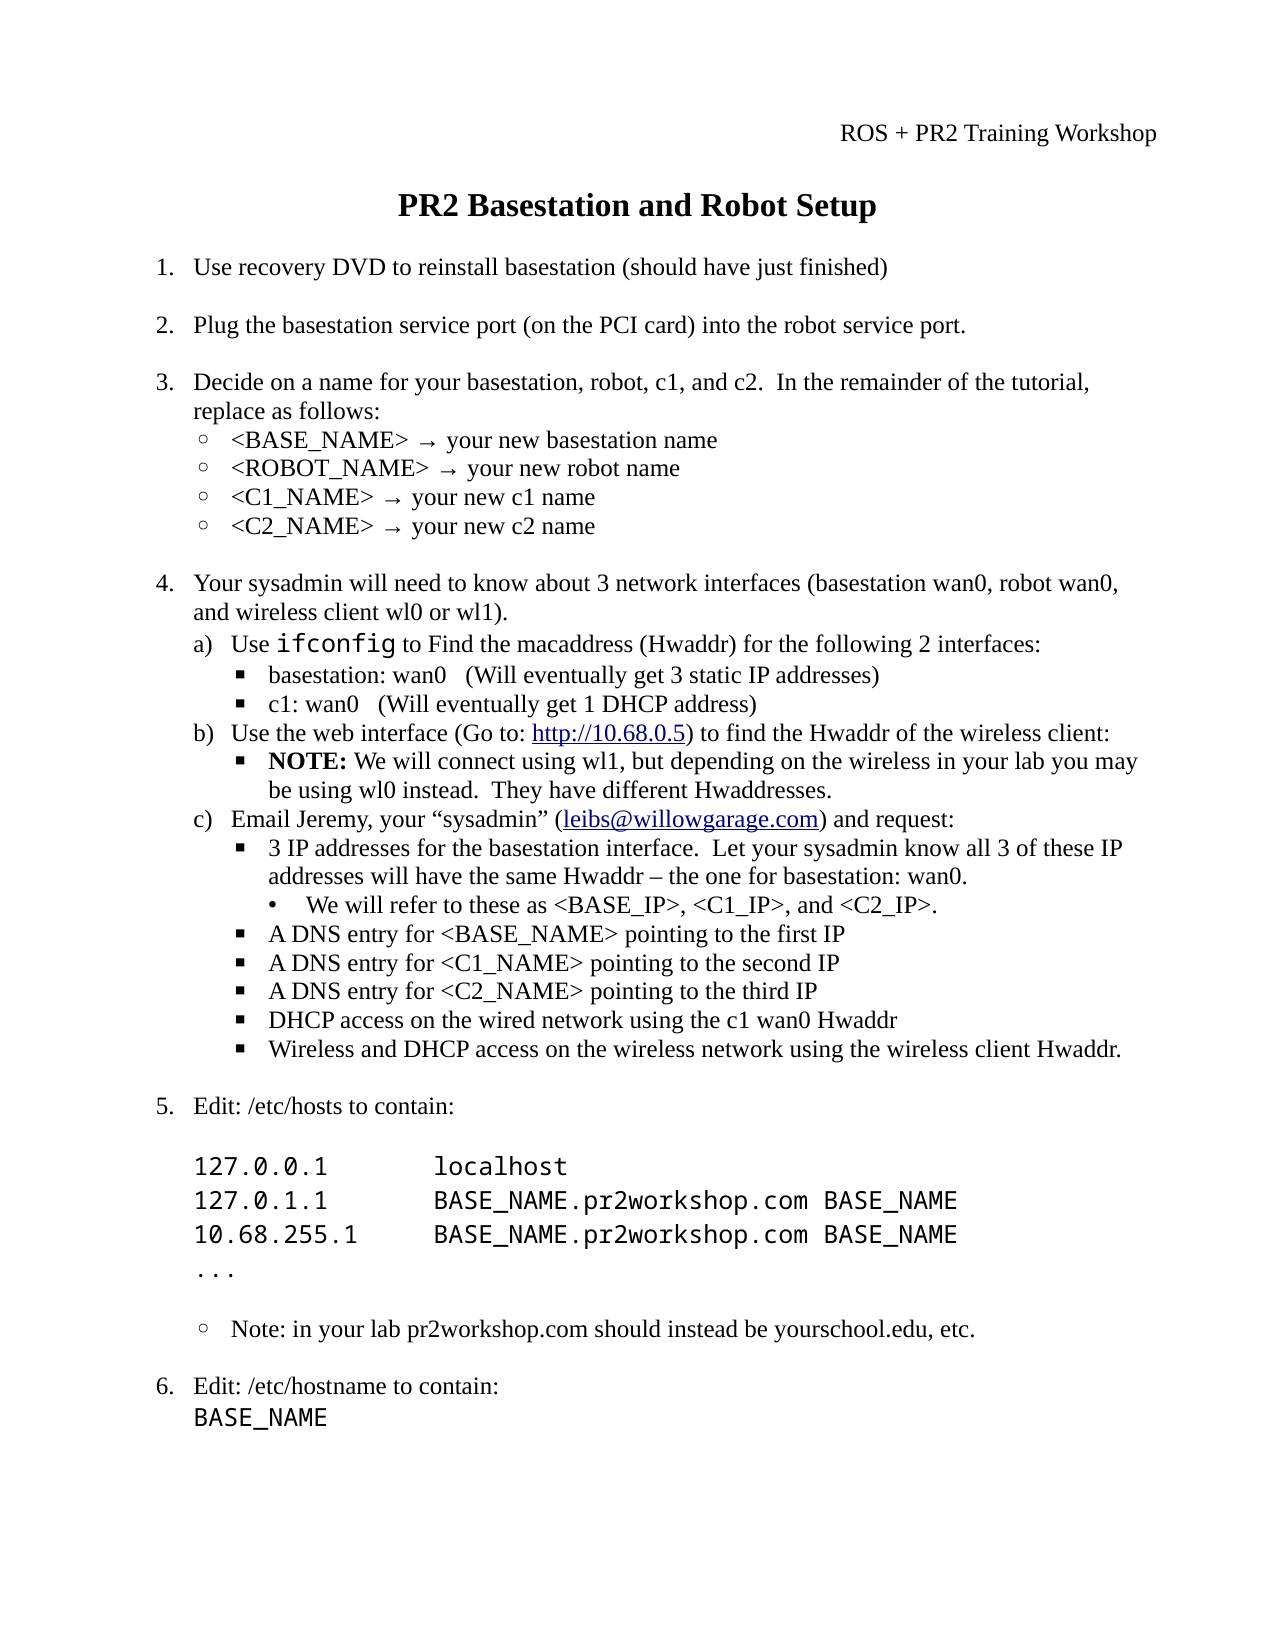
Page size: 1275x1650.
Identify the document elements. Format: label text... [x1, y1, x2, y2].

list Use recovery DVD to reinstall basestation (should have just finished) [156, 252, 1157, 281]
list Plug the basestation service port (on the PCI card) into the robot service port. [156, 310, 1157, 338]
list Use ifconfig to Find the macaddress (Hwaddr) for the following 2 interfaces: [193, 626, 1157, 660]
list c1: wan0 (Will eventually get 1 DHCP address) [231, 689, 1157, 718]
list A DNS entry for <C1_NAME> pointing to the second IP [231, 948, 1157, 976]
list NOTE: We will connect using wl1, but depending on the wireless in your lab you may be using wl0 instead. They have different Hwaddresses. [231, 746, 1157, 804]
list Edit: /etc/hostname to contain: BASE_NAME [156, 1371, 1157, 1463]
list Note: in your lab pr2workshop.com should instead be yourschool.edu, etc. [193, 1314, 1157, 1343]
list A DNS entry for <C2_NAME> pointing to the third IP [231, 976, 1157, 1005]
list Wireless and DHCP access on the wireless network using the wireless client Hwaddr. [231, 1034, 1157, 1091]
list <C1_NAME> → your new c1 name [193, 482, 1157, 511]
list <ROBOT_NAME> → your new robot name [193, 453, 1157, 482]
list <C2_NAME> → your new c2 name [193, 511, 1157, 540]
list basestation: wan0 (Will eventually get 3 static IP addresses) [231, 660, 1157, 689]
list Your sysadmin will need to know about 3 network interfaces (basestation wan0, robot wan0, and wireless client wl0 or wl1). [156, 568, 1157, 626]
list DHCP access on the wired network using the c1 wan0 Hwaddr [231, 1005, 1157, 1034]
list <BASE_NAME> → your new basestation name [193, 425, 1157, 453]
text ROS + PR2 Training Workshop [118, 118, 1157, 147]
text PR2 Basestation and Robot Setup [118, 185, 1157, 223]
list 3 IP addresses for the basestation interface. Let your sysadmin know all 3 of these IP addresses will have the same Hwaddr – the one for basestation: wan0. [231, 833, 1157, 890]
list Email Jeremy, your “sysadmin” (leibs@willowgarage.com) and request: [193, 804, 1157, 833]
list A DNS entry for <BASE_NAME> pointing to the first IP [231, 919, 1157, 948]
list We will refer to these as <BASE_IP>, <C1_IP>, and <C2_IP>. [268, 890, 1157, 919]
list Decide on a name for your basestation, robot, c1, and c2. In the remainder of the tutorial, replace as follows: [156, 367, 1157, 425]
list Edit: /etc/hosts to contain: 127.0.0.1 localhost 127.0.1.1 BASE_NAME.pr2workshop.com BASE_NAME 10.68.255.1 BASE_NAME.pr2workshop.com BASE_NAME ... [156, 1091, 1157, 1314]
list Use the web interface (Go to: http://10.68.0.5) to find the Hwaddr of the wireless client: [193, 718, 1157, 746]
